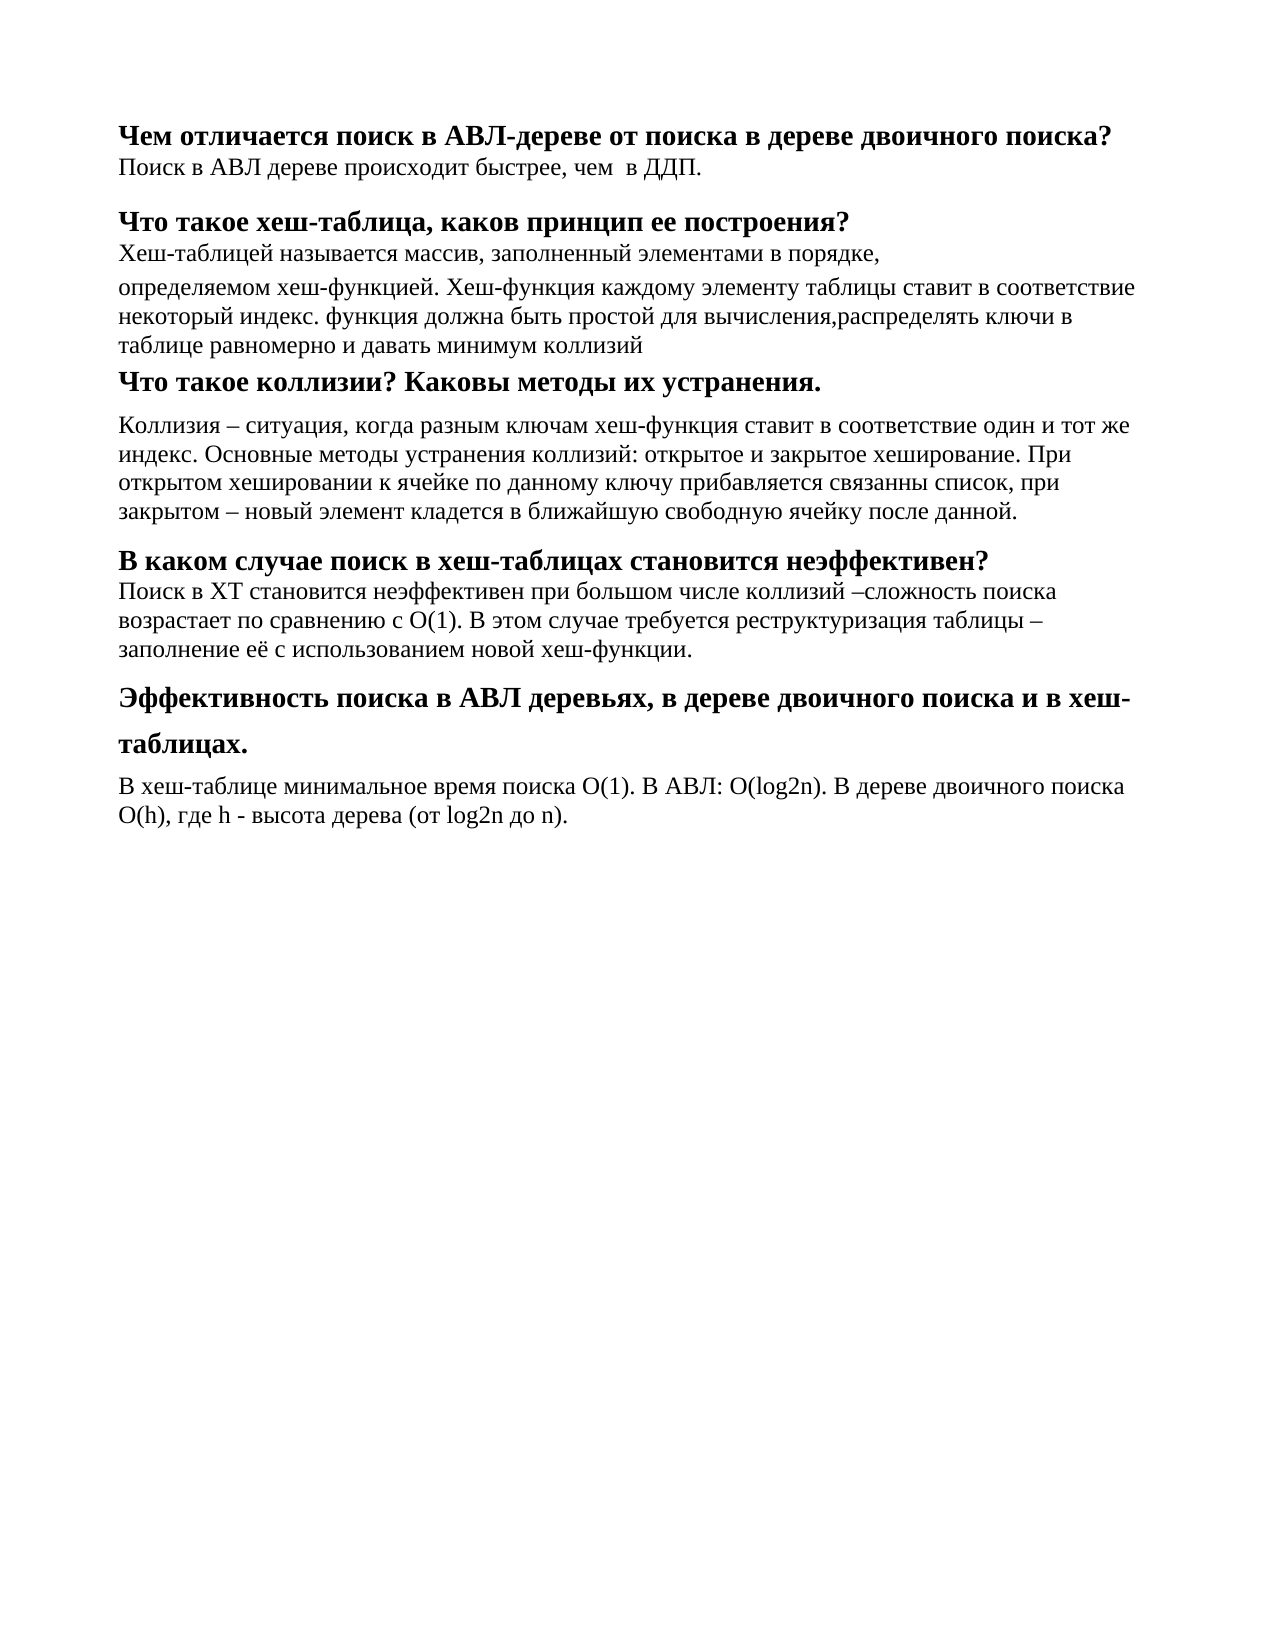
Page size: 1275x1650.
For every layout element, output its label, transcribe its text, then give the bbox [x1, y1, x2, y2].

text В хеш-таблице минимальное время поиска О(1). В АВЛ: О(log2n). В дереве двоичного поиска О(h), где h - высота дерева (от log2n до n). [118, 771, 1157, 829]
text Что такое хеш-таблица, каков принцип ее построения? Хеш-таблицей называется массив, заполненный элементами в порядке, [118, 204, 1157, 266]
text таблицах. [118, 726, 1157, 759]
text Эффективность поиска в АВЛ деревьях, в дереве двоичного поиска и в хеш- [118, 680, 1157, 714]
text В каком случае поиск в хеш-таблицах становится неэффективен? Поиск в ХТ становится неэффективен при большом числе коллизий –сложность поиска возрастает по сравнению с О(1). В этом случае требуется реструктуризация таблицы – заполнение её с использованием новой хеш-функции. [118, 543, 1157, 663]
text Коллизия – ситуация, когда разным ключам хеш-функция ставит в соответствие один и тот же индекс. Основные методы устранения коллизий: открытое и закрытое хеширование. При открытом хешировании к ячейке по данному ключу прибавляется связанны список, при закрытом – новый элемент кладется в ближайшую свободную ячейку после данной. [118, 410, 1157, 525]
text определяемом хеш-функцией. Хеш-функция каждому элементу таблицы ставит в соответствие некоторый индекс. функция должна быть простой для вычисления,распределять ключи в таблице равномерно и давать минимум коллизий [118, 272, 1157, 359]
text Что такое коллизии? Каковы методы их устранения. [118, 364, 1157, 398]
text Чем отличается поиск в АВЛ-дереве от поиска в дереве двоичного поиска?Поиск в АВЛ дереве происходит быстрее, чем в ДДП. [118, 118, 1157, 180]
